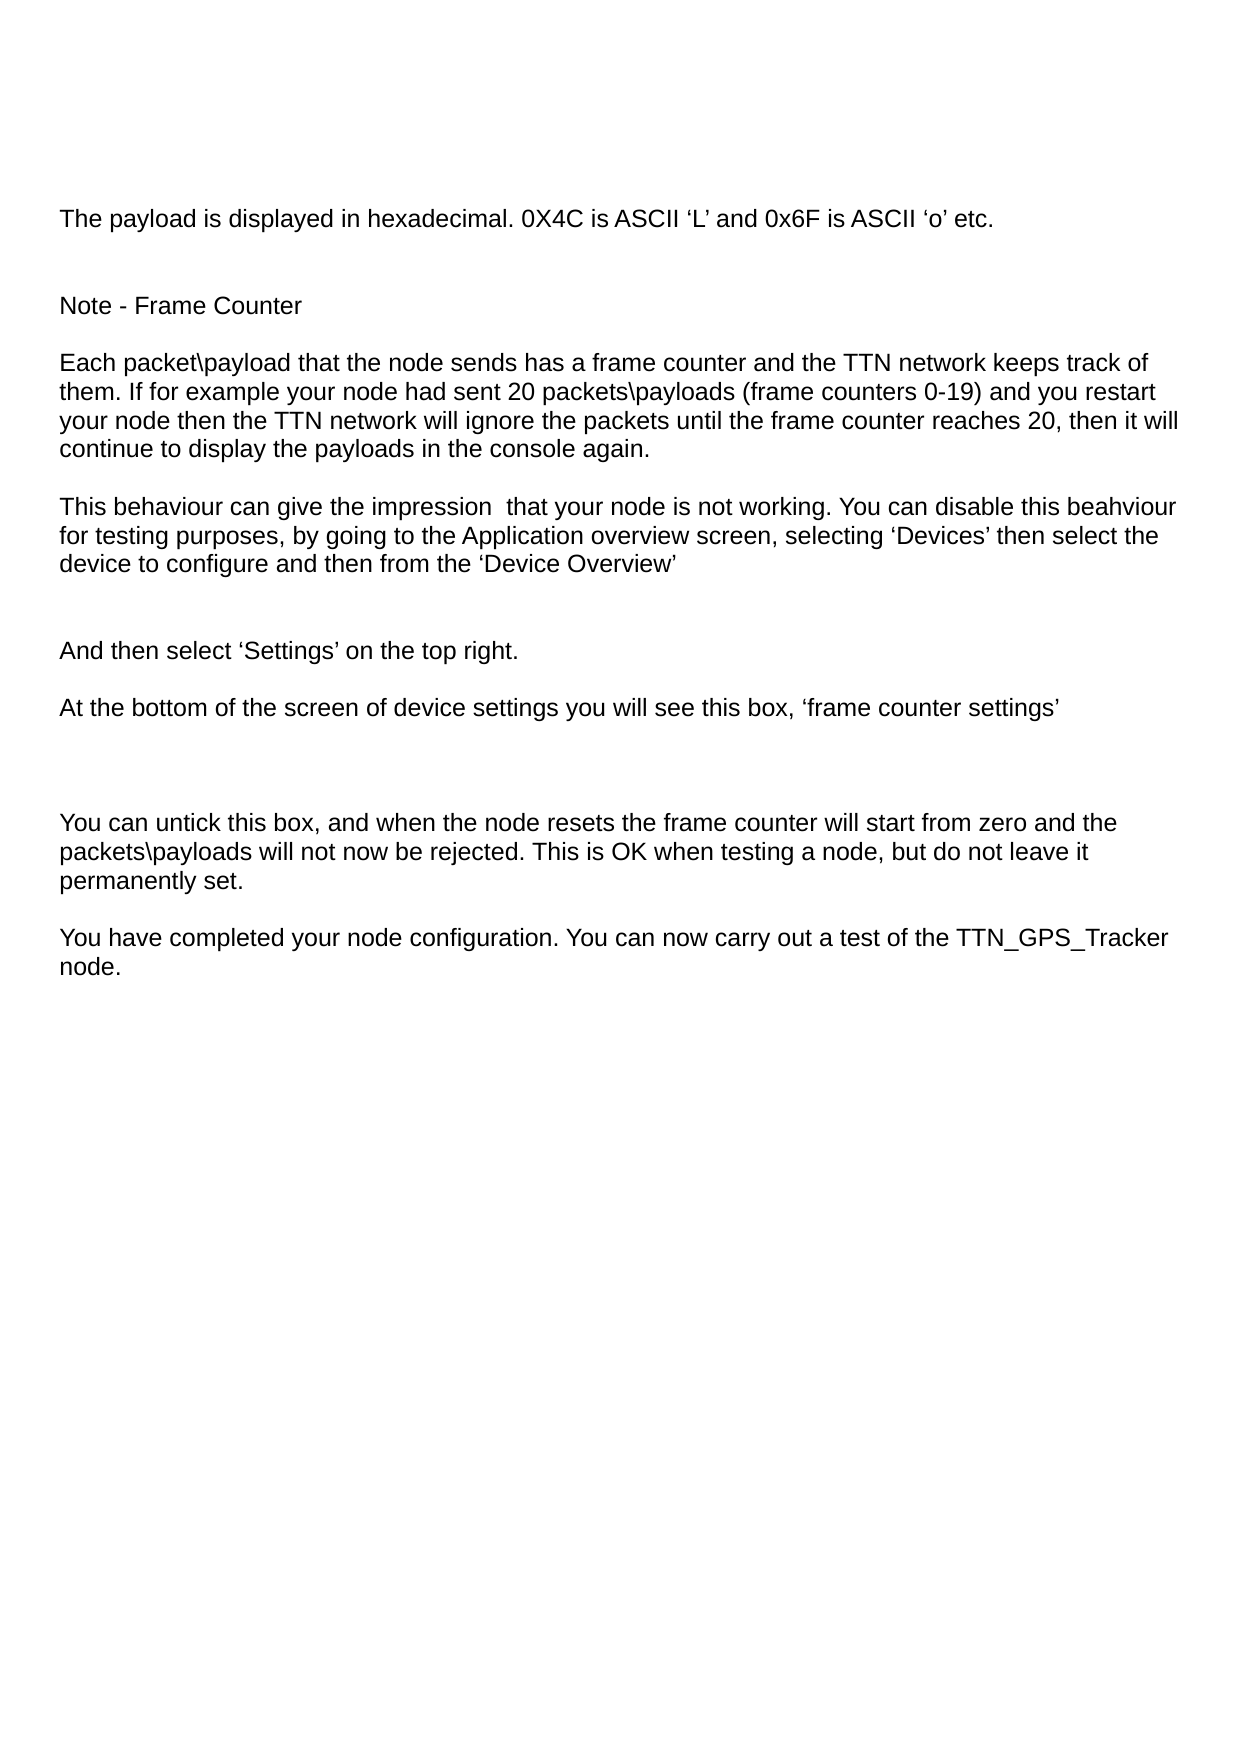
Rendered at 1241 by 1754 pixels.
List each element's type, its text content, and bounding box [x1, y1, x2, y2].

text And then select ‘Settings’ on the top right. [59, 636, 1181, 664]
text The payload is displayed in hexadecimal. 0X4C is ASCII ‘L’ and 0x6F is ASCII ‘o’ etc. [59, 204, 1181, 233]
text You have completed your node configuration. You can now carry out a test of the TTN_GPS_Tracker node. [59, 923, 1181, 981]
text Note - Frame Counter [59, 291, 1181, 319]
text Each packet\payload that the node sends has a frame counter and the TTN network keeps track of them. If for example your node had sent 20 packets\payloads (frame counters 0-19) and you restart your node then the TTN network will ignore the packets until the frame counter reaches 20, then it will continue to display the payloads in the console again. [59, 348, 1181, 463]
text You can untick this box, and when the node resets the frame counter will start from zero and the packets\payloads will not now be rejected. This is OK when testing a node, but do not leave it permanently set. [59, 808, 1181, 894]
text This behaviour can give the impression that your node is not working. You can disable this beahviour for testing purposes, by going to the Application overview screen, selecting ‘Devices’ then select the device to configure and then from the ‘Device Overview’ [59, 492, 1181, 578]
text At the bottom of the screen of device settings you will see this box, ‘frame counter settings’ [59, 693, 1181, 722]
